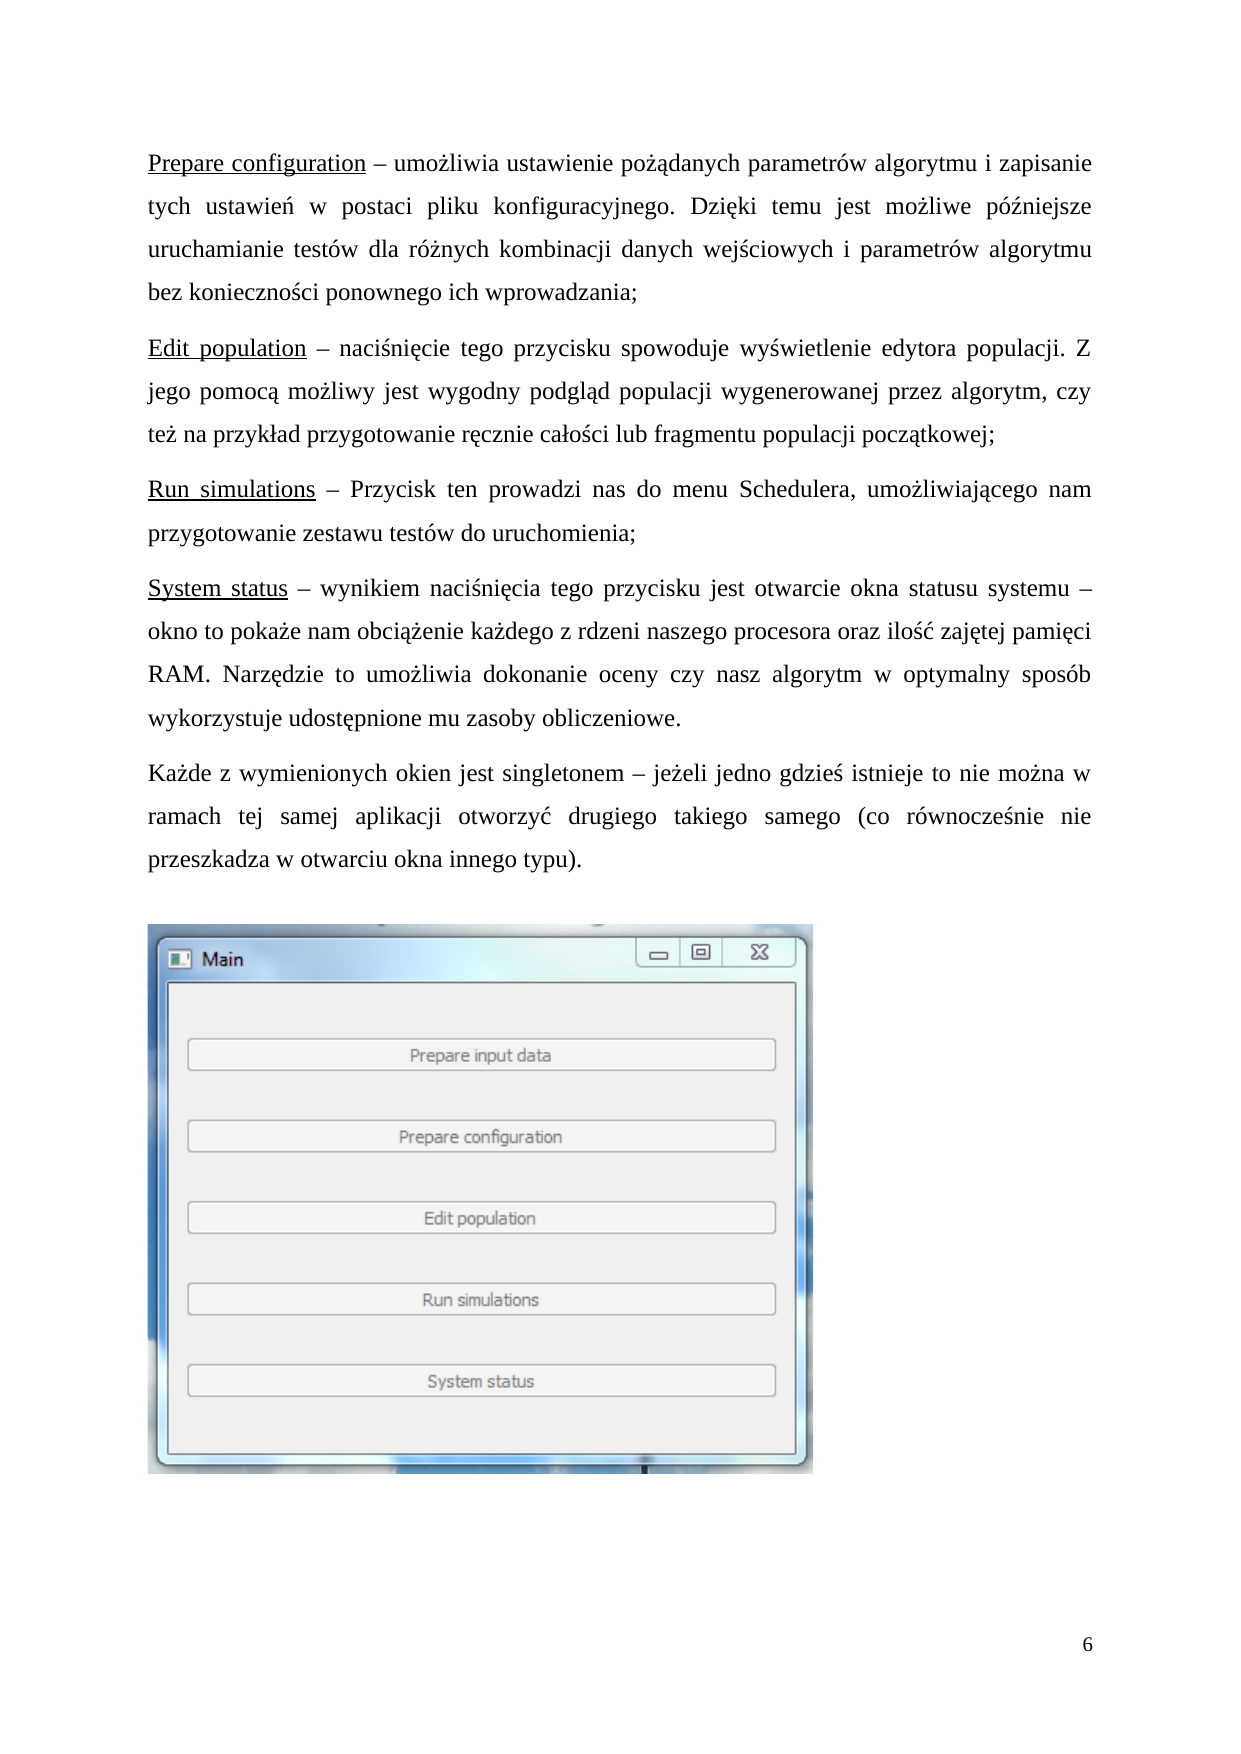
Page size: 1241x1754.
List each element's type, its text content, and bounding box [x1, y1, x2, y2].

text System status – wynikiem naciśnięcia tego przycisku jest otwarcie okna statusu systemu – okno to pokaże nam obciążenie każdego z rdzeni naszego procesora oraz ilość zajętej pamięci RAM. Narzędzie to umożliwia dokonanie oceny czy nasz algorytm w optymalny sposób wykorzystuje udostępnione mu zasoby obliczeniowe. [148, 573, 1093, 731]
text Każde z wymienionych okien jest singletonem – jeżeli jedno gdzieś istnieje to nie można w ramach tej samej aplikacji otworzyć drugiego takiego samego (co równocześnie nie przeszkadza w otwarciu okna innego typu). [148, 758, 1093, 873]
picture [147, 924, 814, 1474]
text Edit population – naciśnięcie tego przycisku spowoduje wyświetlenie edytora populacji. Z jego pomocą możliwy jest wygodny podgląd populacji wygenerowanej przez algorytm, czy też na przykład przygotowanie ręcznie całości lub fragmentu populacji początkowej; [148, 333, 1093, 448]
text Run simulations – Przycisk ten prowadzi nas do menu Schedulera, umożliwiającego nam przygotowanie zestawu testów do uruchomienia; [148, 474, 1093, 546]
text Prepare configuration – umożliwia ustawienie pożądanych parametrów algorytmu i zapisanie tych ustawień w postaci pliku konfiguracyjnego. Dzięki temu jest możliwe późniejsze uruchamianie testów dla różnych kombinacji danych wejściowych i parametrów algorytmu bez konieczności ponownego ich wprowadzania; [148, 148, 1093, 306]
